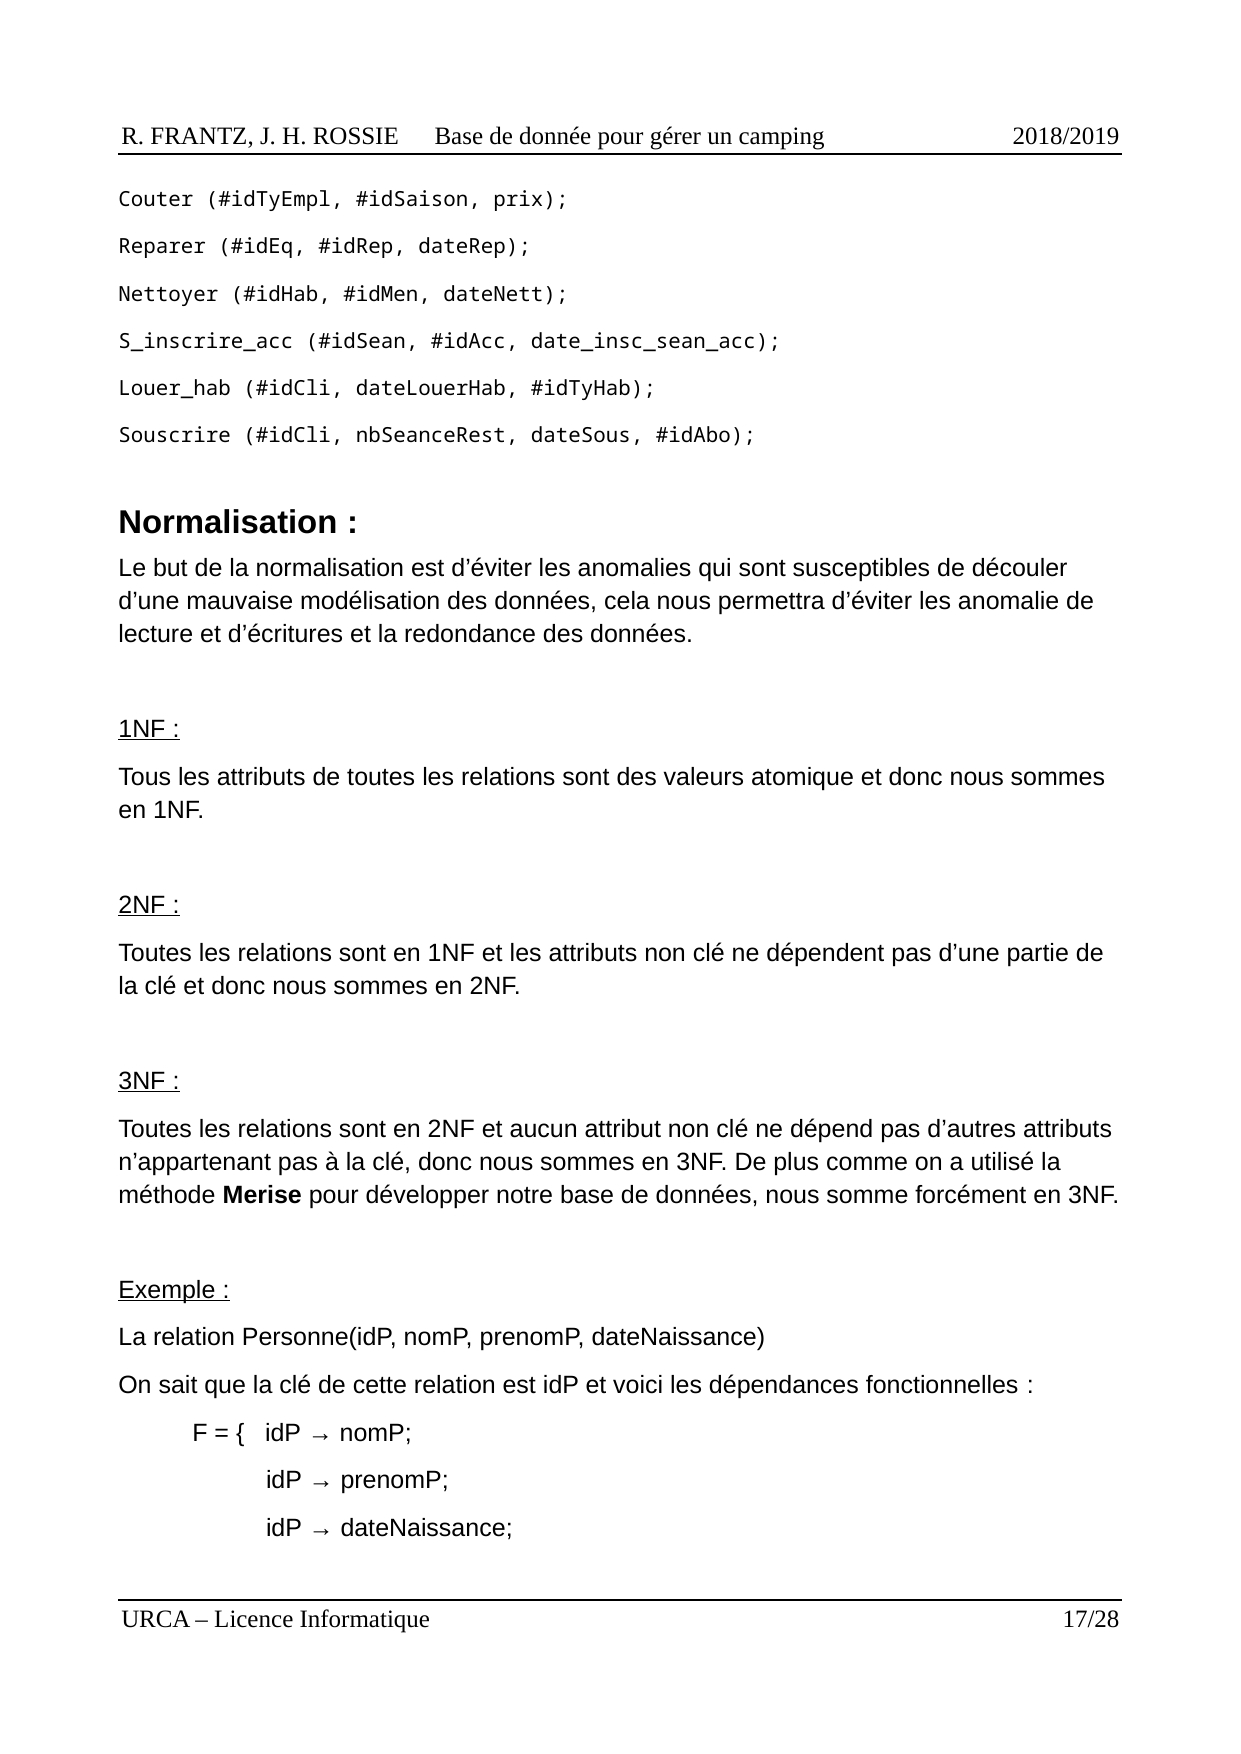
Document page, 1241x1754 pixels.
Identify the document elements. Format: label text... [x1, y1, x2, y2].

text Reparer (#idEq, #idRep, dateRep); [118, 231, 1122, 260]
text Souscrire (#idCli, nbSeanceRest, dateSous, #idAbo); [118, 420, 1122, 449]
text Exemple : [118, 1275, 1122, 1303]
subtitle Normalisation : [118, 503, 1122, 541]
text Nettoyer (#idHab, #idMen, dateNett); [118, 279, 1122, 307]
text Toutes les relations sont en 2NF et aucun attribut non clé ne dépend pas d’autres attributs n’appartenant pas à la clé, donc nous sommes en 3NF. De plus comme on a utilisé la méthode Merise pour développer notre base de données, nous somme forcément en 3NF. [118, 1113, 1122, 1208]
text La relation Personne(idP, nomP, prenomP, dateNaissance) [118, 1322, 1122, 1351]
text Le but de la normalisation est d’éviter les anomalies qui sont susceptibles de découler d’une mauvaise modélisation des données, cela nous permettra d’éviter les anomalie de lecture et d’écritures et la redondance des données. [118, 553, 1122, 648]
text Couter (#idTyEmpl, #idSaison, prix); [118, 184, 1122, 213]
text On sait que la clé de cette relation est idP et voici les dépendances fonctionnelles : [118, 1370, 1122, 1399]
text 1NF : [118, 714, 1122, 743]
text Toutes les relations sont en 1NF et les attributs non clé ne dépendent pas d’une partie de la clé et donc nous sommes en 2NF. [118, 938, 1122, 999]
text Tous les attributs de toutes les relations sont des valeurs atomique et donc nous sommes en 1NF. [118, 762, 1122, 824]
text 2NF : [118, 890, 1122, 919]
text idP → prenomP; [118, 1465, 1122, 1494]
text idP → dateNaissance; [118, 1513, 1122, 1542]
text F = { idP → nomP; [118, 1418, 1122, 1446]
text S_inscrire_acc (#idSean, #idAcc, date_insc_sean_acc); [118, 326, 1122, 354]
text 3NF : [118, 1066, 1122, 1095]
text Louer_hab (#idCli, dateLouerHab, #idTyHab); [118, 373, 1122, 401]
